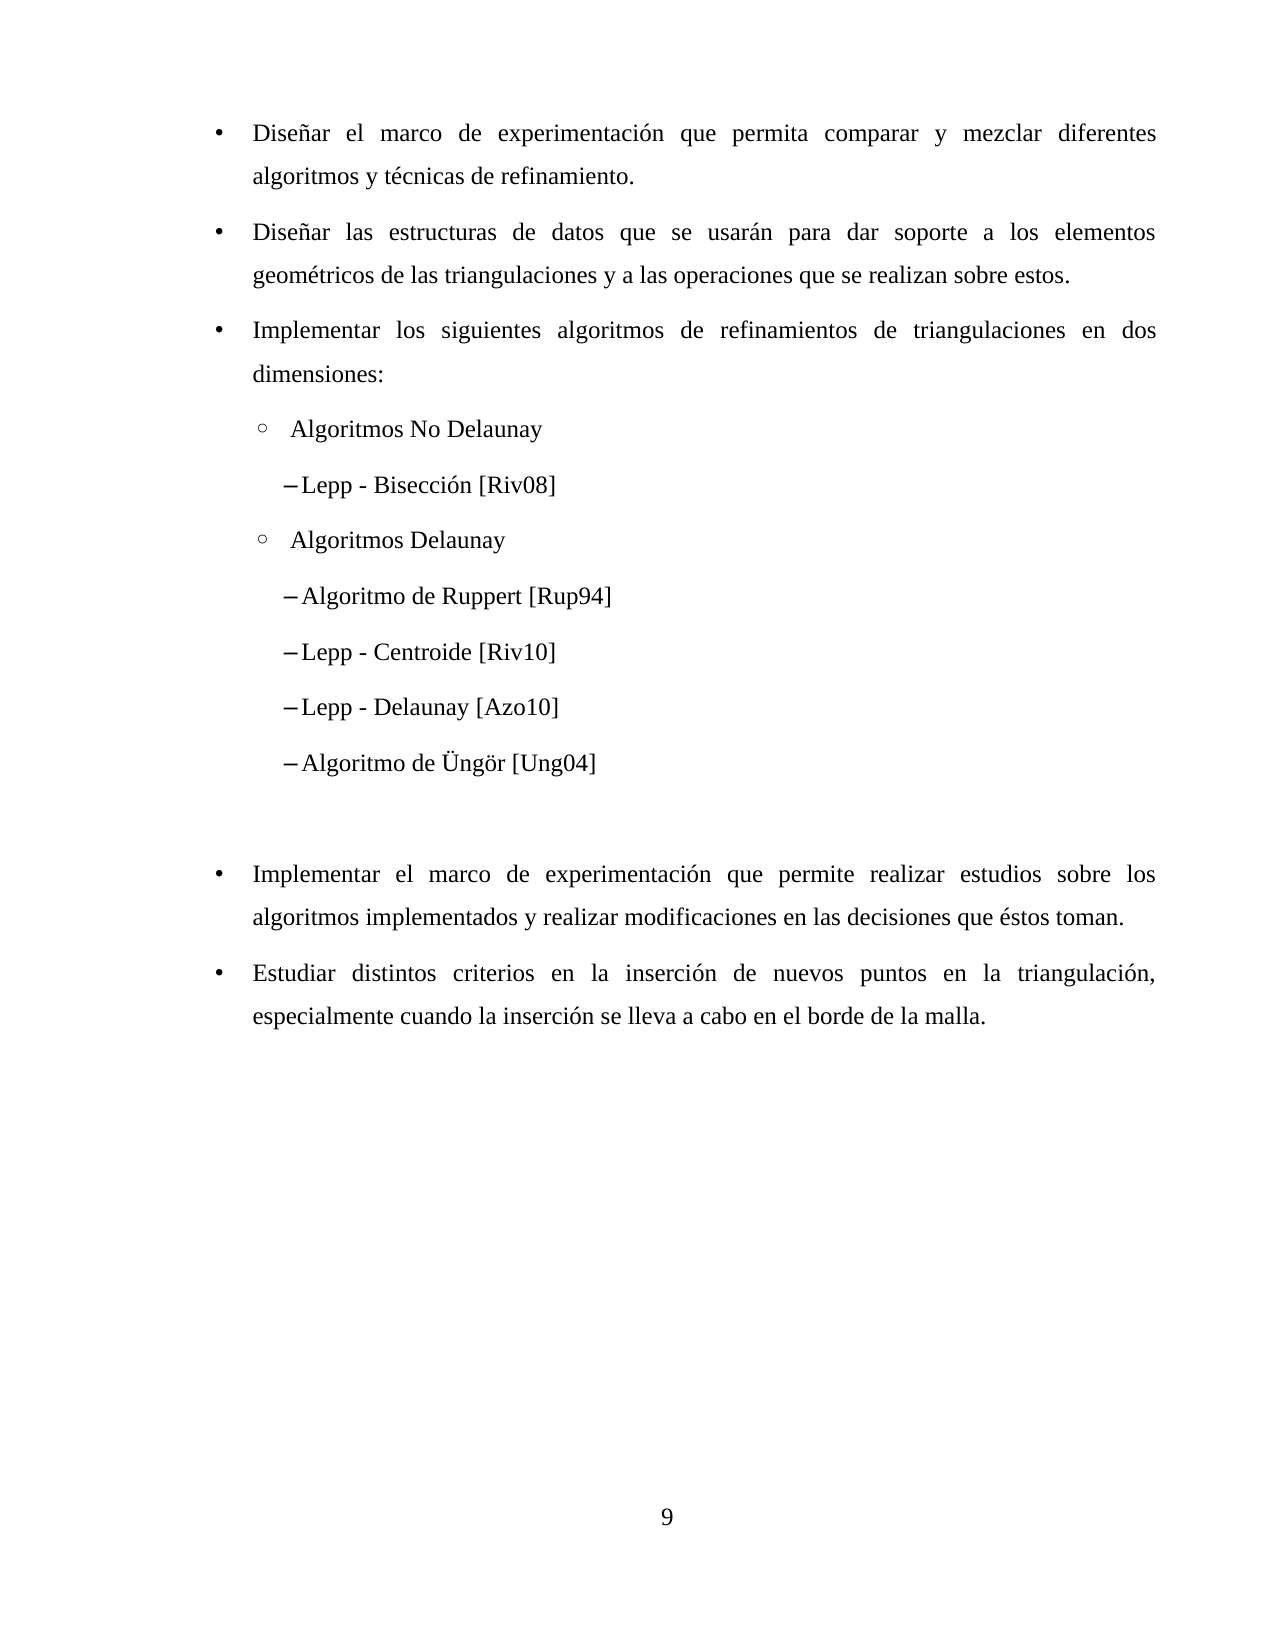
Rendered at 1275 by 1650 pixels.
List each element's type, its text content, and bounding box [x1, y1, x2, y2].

list Diseñar las estructuras de datos que se usarán para dar soporte a los elementos geométricos de las triangulaciones y a las operaciones que se realizan sobre estos. [215, 217, 1157, 289]
list Implementar el marco de experimentación que permite realizar estudios sobre los algoritmos implementados y realizar modificaciones en las decisiones que éstos toman. [215, 859, 1157, 931]
list Lepp - Centroide [Riv10] [283, 637, 1157, 666]
list Diseñar el marco de experimentación que permita comparar y mezclar diferentes algoritmos y técnicas de refinamiento. [215, 118, 1157, 190]
list Algoritmo de Üngör [Ung04] [283, 748, 1157, 777]
list Algoritmos Delaunay [252, 526, 1157, 554]
list Implementar los siguientes algoritmos de refinamientos de triangulaciones en dos dimensiones: [215, 316, 1157, 387]
list Lepp - Bisección [Riv08] [283, 470, 1157, 499]
list Lepp - Delaunay [Azo10] [283, 692, 1157, 721]
list Algoritmos No Delaunay [252, 414, 1157, 443]
list Estudiar distintos criterios en la inserción de nuevos puntos en la triangulación, especialmente cuando la inserción se lleva a cabo en el borde de la malla. [215, 958, 1157, 1030]
list Algoritmo de Ruppert [Rup94] [283, 581, 1157, 610]
